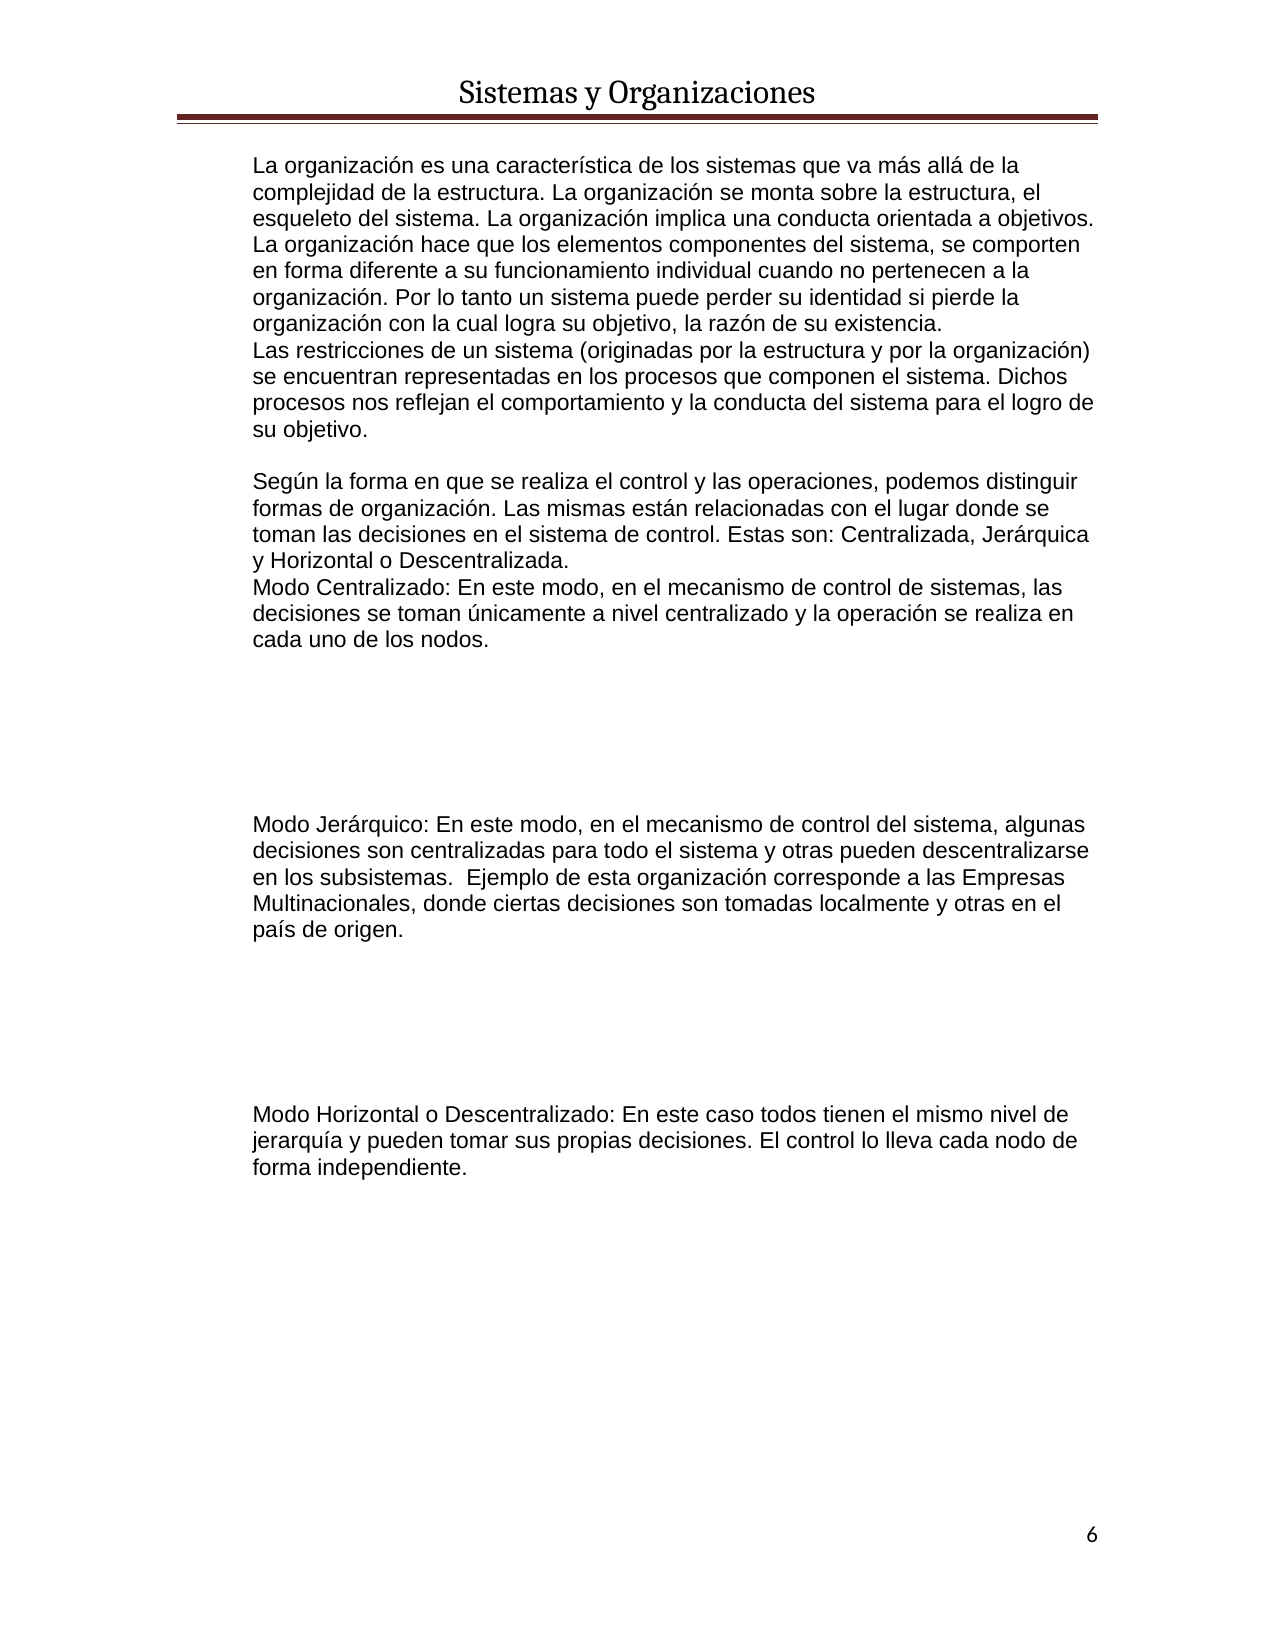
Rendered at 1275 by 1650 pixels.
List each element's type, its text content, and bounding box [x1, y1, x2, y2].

list La organización es una característica de los sistemas que va más allá de la complejidad de la estructura. La organización se monta sobre la estructura, el esqueleto del sistema. La organización implica una conducta orientada a objetivos. [252, 152, 1098, 231]
list Según la forma en que se realiza el control y las operaciones, podemos distinguir formas de organización. Las mismas están relacionadas con el lugar donde se toman las decisiones en el sistema de control. Estas son: Centralizada, Jerárquica y Horizontal o Descentralizada. [252, 468, 1098, 574]
list Modo Jerárquico: En este modo, en el mecanismo de control del sistema, algunas decisiones son centralizadas para todo el sistema y otras pueden descentralizarse en los subsistemas. Ejemplo de esta organización corresponde a las Empresas Multinacionales, donde ciertas decisiones son tomadas localmente y otras en el país de origen. [252, 811, 1098, 943]
list Las restricciones de un sistema (originadas por la estructura y por la organización) se encuentran representadas en los procesos que componen el sistema. Dichos procesos nos reflejan el comportamiento y la conducta del sistema para el logro de su objetivo. [252, 337, 1098, 442]
list Modo Centralizado: En este modo, en el mecanismo de control de sistemas, las decisiones se toman únicamente a nivel centralizado y la operación se realiza en cada uno de los nodos. [252, 574, 1098, 653]
list Modo Horizontal o Descentralizado: En este caso todos tienen el mismo nivel de jerarquía y pueden tomar sus propias decisiones. El control lo lleva cada nodo de forma independiente. [252, 1101, 1098, 1180]
list La organización hace que los elementos componentes del sistema, se comporten en forma diferente a su funcionamiento individual cuando no pertenecen a la organización. Por lo tanto un sistema puede perder su identidad si pierde la organización con la cual logra su objetivo, la razón de su existencia. [252, 231, 1098, 337]
